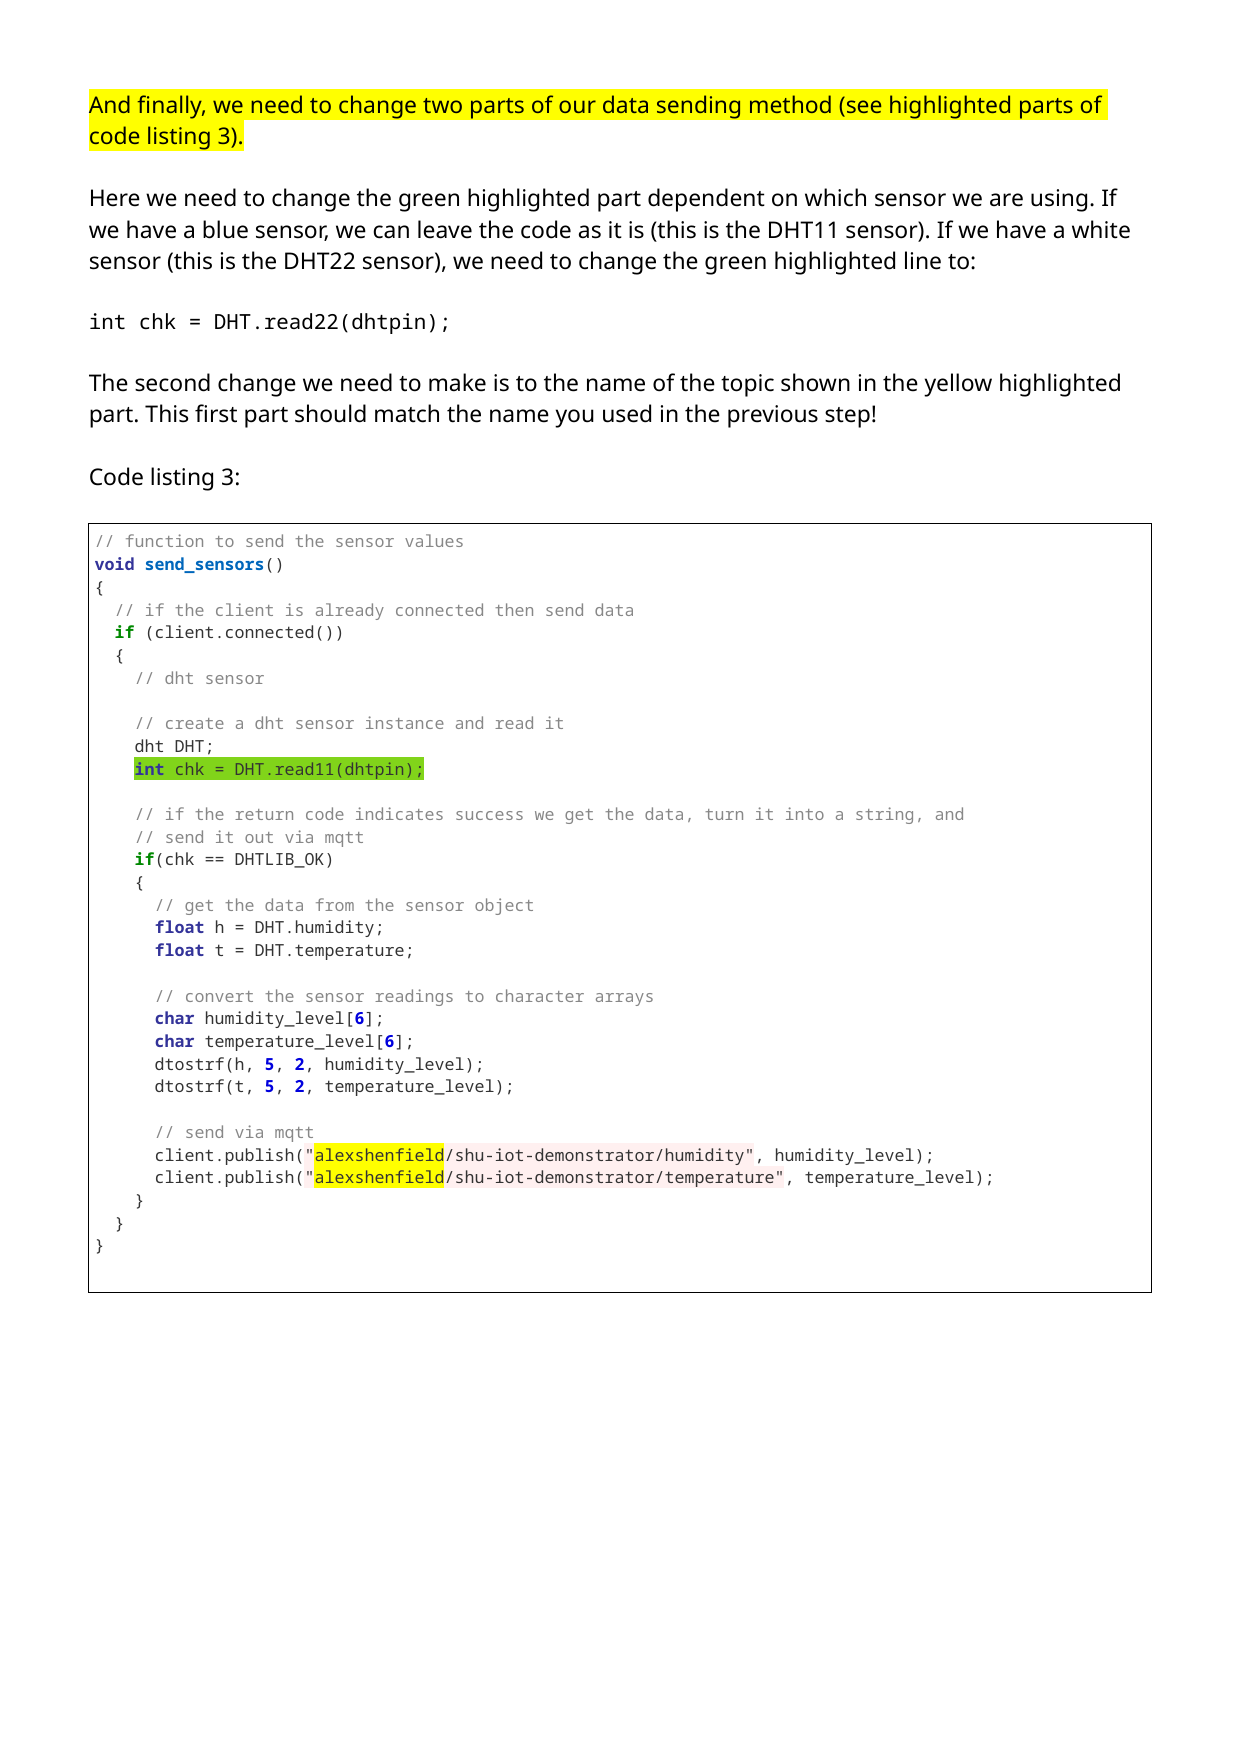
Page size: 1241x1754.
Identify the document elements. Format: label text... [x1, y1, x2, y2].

text int chk = DHT.read22(dhtpin); [88, 307, 1152, 336]
text The second change we need to make is to the name of the topic shown in the yellow highlighted part. This first part should match the name you used in the previous step! [88, 367, 1152, 429]
text Code listing 3: [88, 461, 1152, 492]
text Here we need to change the green highlighted part dependent on which sensor we are using. If we have a blue sensor, we can leave the code as it is (this is the DHT11 sensor). If we have a white sensor (this is the DHT22 sensor), we need to change the green highlighted line to: [88, 182, 1152, 276]
table_header // function to send the sensor values void send_sensors() { // if the client is already connected then send data if (client.connected()) { // dht sensor // create a dht sensor instance and read it dht DHT; int chk = DHT.read11(dhtpin); // if the return code indicates success we get the data, turn it into a string, and // send it out via mqtt if(chk == DHTLIB_OK) { // get the data from the sensor object float h = DHT.humidity; float t = DHT.temperature; // convert the sensor readings to character arrays char humidity_level[6]; char temperature_level[6]; dtostrf(h, 5, 2, humidity_level); dtostrf(t, 5, 2, temperature_level); // send via mqtt client.publish("alexshenfield/shu-iot-demonstrator/humidity", humidity_level); client.publish("alexshenfield/shu-iot-demonstrator/temperature", temperature_level); } } } [89, 524, 1151, 1292]
text And finally, we need to change two parts of our data sending method (see highlighted parts of code listing 3). [88, 88, 1152, 151]
